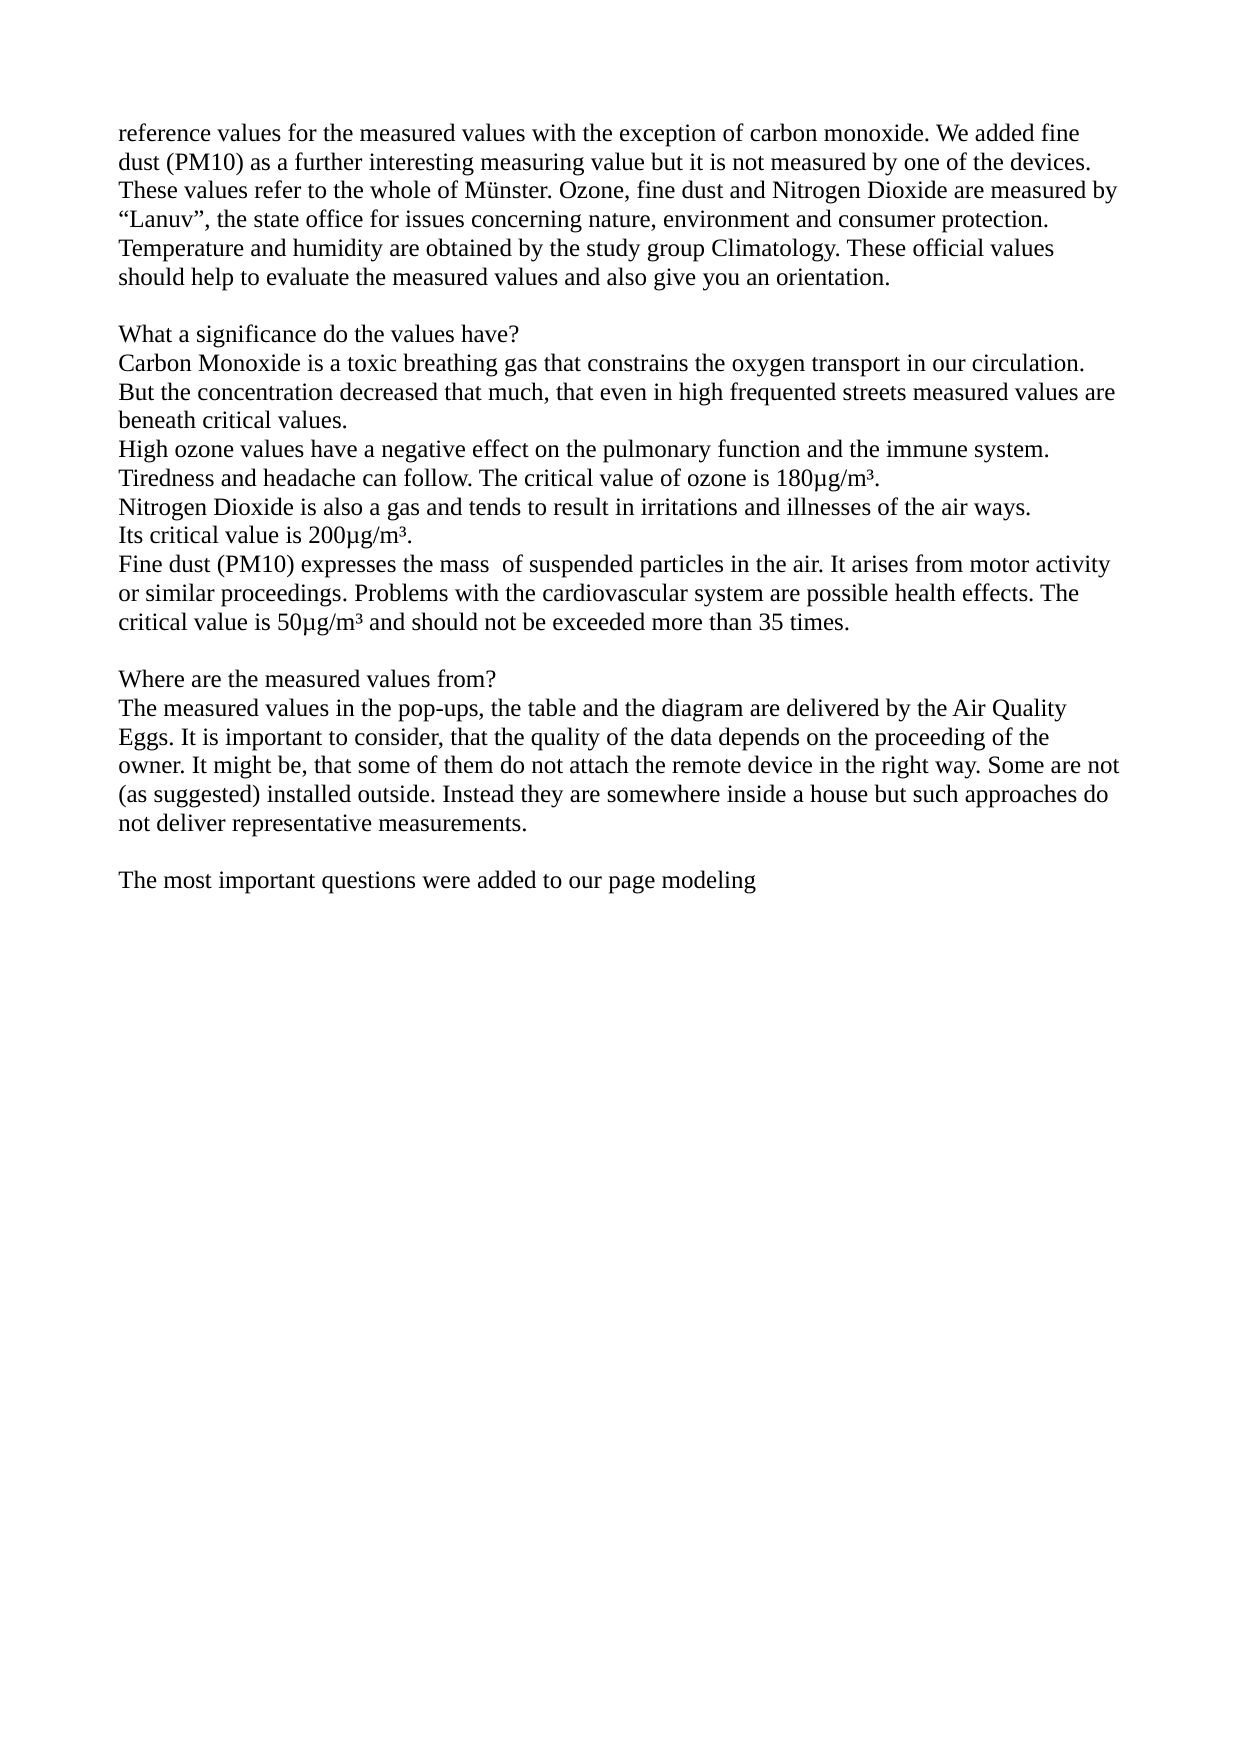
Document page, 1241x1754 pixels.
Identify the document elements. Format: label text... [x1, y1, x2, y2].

text Nitrogen Dioxide is also a gas and tends to result in irritations and illnesses of the air ways. [118, 492, 1122, 521]
text Fine dust (PM10) expresses the mass of suspended particles in the air. It arises from motor activity or similar proceedings. Problems with the cardiovascular system are possible health effects. The critical value is 50µg/m³ and should not be exceeded more than 35 times. [118, 549, 1122, 636]
text The most important questions were added to our page modeling [118, 866, 1122, 894]
text Carbon Monoxide is a toxic breathing gas that constrains the oxygen transport in our circulation. But the concentration decreased that much, that even in high frequented streets measured values are beneath critical values. [118, 348, 1122, 434]
text reference values for the measured values with the exception of carbon monoxide. We added fine dust (PM10) as a further interesting measuring value but it is not measured by one of the devices. These values refer to the whole of Münster. Ozone, fine dust and Nitrogen Dioxide are measured by “Lanuv”, the state office for issues concerning nature, environment and consumer protection. Temperature and humidity are obtained by the study group Climatology. These official values should help to evaluate the measured values and also give you an orientation. [118, 118, 1122, 291]
text High ozone values have a negative effect on the pulmonary function and the immune system. Tiredness and headache can follow. The critical value of ozone is 180µg/m³. [118, 434, 1122, 492]
text Where are the measured values from? [118, 664, 1122, 693]
text The measured values in the pop-ups, the table and the diagram are delivered by the Air Quality Eggs. It is important to consider, that the quality of the data depends on the proceeding of the owner. It might be, that some of them do not attach the remote device in the right way. Some are not (as suggested) installed outside. Instead they are somewhere inside a house but such approaches do not deliver representative measurements. [118, 693, 1122, 837]
text What a significance do the values have? [118, 319, 1122, 348]
text Its critical value is 200µg/m³. [118, 521, 1122, 549]
